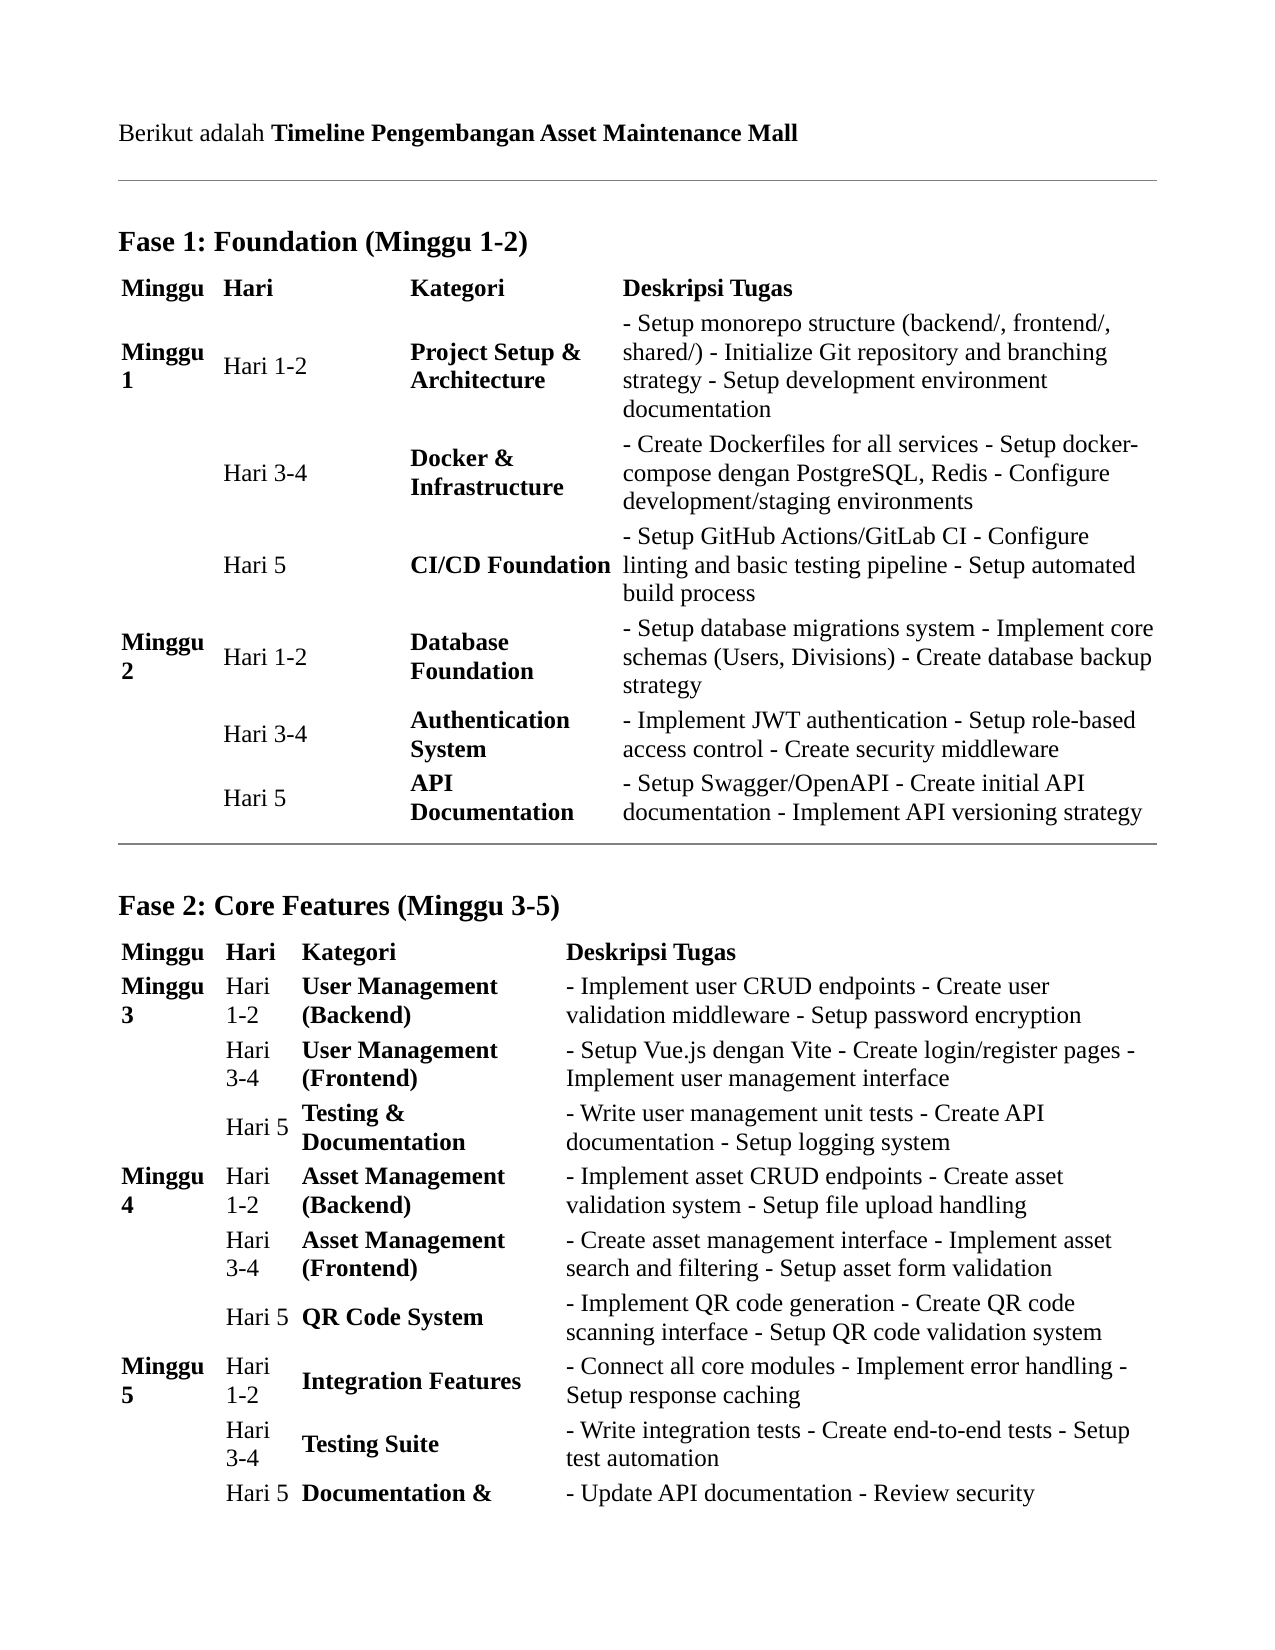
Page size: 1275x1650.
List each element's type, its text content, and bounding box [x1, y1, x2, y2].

table_header Deskripsi Tugas [563, 934, 1157, 968]
table_cell [118, 426, 220, 518]
table_cell - Update API documentation - Review security [563, 1475, 1157, 1510]
text Berikut adalah Timeline Pengembangan Asset Maintenance Mall [118, 118, 1157, 147]
table_cell - Create asset management interface - Implement asset search and filtering - Setup asset form validation [563, 1222, 1157, 1285]
table_header Minggu [118, 271, 220, 305]
table_cell Hari 1-2 [223, 969, 299, 1032]
table_cell - Setup monorepo structure (backend/, frontend/, shared/) - Initialize Git repository and branching strategy - Setup development environment documentation [620, 305, 1157, 426]
table_cell Minggu 1 [118, 305, 220, 426]
table_cell Documentation & [299, 1475, 563, 1510]
table_cell Minggu 5 [118, 1349, 223, 1412]
table_cell - Implement asset CRUD endpoints - Create asset validation system - Setup file upload handling [563, 1159, 1157, 1222]
table_cell [118, 1285, 223, 1348]
subtitle Fase 1: Foundation (Minggu 1-2) [118, 224, 1157, 258]
table_cell [118, 1412, 223, 1475]
table_cell CI/CD Foundation [407, 518, 620, 610]
table_cell Hari 1-2 [220, 305, 407, 426]
table_cell [118, 766, 220, 829]
table_cell - Write user management unit tests - Create API documentation - Setup logging system [563, 1095, 1157, 1158]
table_cell Hari 1-2 [223, 1159, 299, 1222]
table_cell Minggu 4 [118, 1159, 223, 1222]
table_cell QR Code System [299, 1285, 563, 1348]
table_cell Database Foundation [407, 610, 620, 702]
table_cell - Setup Vue.js dengan Vite - Create login/register pages - Implement user management interface [563, 1032, 1157, 1095]
table_header Hari [223, 934, 299, 968]
table_cell Hari 3-4 [220, 702, 407, 766]
table_cell Testing & Documentation [299, 1095, 563, 1158]
table_cell Hari 3-4 [223, 1032, 299, 1095]
table_cell Minggu 3 [118, 969, 223, 1032]
table_cell Hari 5 [220, 766, 407, 829]
table_cell Hari 5 [223, 1285, 299, 1348]
table_cell Asset Management (Frontend) [299, 1222, 563, 1285]
table_cell Hari 5 [220, 518, 407, 610]
table_cell [118, 1095, 223, 1158]
table_cell User Management (Backend) [299, 969, 563, 1032]
table_cell [118, 518, 220, 610]
table_cell Docker & Infrastructure [407, 426, 620, 518]
table_cell - Implement user CRUD endpoints - Create user validation middleware - Setup password encryption [563, 969, 1157, 1032]
table_cell Project Setup & Architecture [407, 305, 620, 426]
table_cell API Documentation [407, 766, 620, 829]
table_cell Hari 1-2 [220, 610, 407, 702]
table_cell Testing Suite [299, 1412, 563, 1475]
table_header Kategori [299, 934, 563, 968]
table_header Deskripsi Tugas [620, 271, 1157, 305]
table_header Hari [220, 271, 407, 305]
table_header Minggu [118, 934, 223, 968]
table_cell Minggu 2 [118, 610, 220, 702]
table_cell - Implement QR code generation - Create QR code scanning interface - Setup QR code validation system [563, 1285, 1157, 1348]
table_cell Integration Features [299, 1349, 563, 1412]
table_cell [118, 702, 220, 766]
subtitle Fase 2: Core Features (Minggu 3-5) [118, 888, 1157, 921]
table_cell - Setup database migrations system - Implement core schemas (Users, Divisions) - Create database backup strategy [620, 610, 1157, 702]
table_cell [118, 1032, 223, 1095]
table_cell [118, 1222, 223, 1285]
table_cell Hari 3-4 [220, 426, 407, 518]
table_cell Hari 3-4 [223, 1222, 299, 1285]
table_cell [118, 1475, 223, 1510]
table_cell - Write integration tests - Create end-to-end tests - Setup test automation [563, 1412, 1157, 1475]
table_cell - Setup Swagger/OpenAPI - Create initial API documentation - Implement API versioning strategy [620, 766, 1157, 829]
table_header Kategori [407, 271, 620, 305]
table_cell Authentication System [407, 702, 620, 766]
table_cell Hari 5 [223, 1095, 299, 1158]
table_cell - Create Dockerfiles for all services - Setup docker-compose dengan PostgreSQL, Redis - Configure development/staging environments [620, 426, 1157, 518]
table_cell Hari 5 [223, 1475, 299, 1510]
table_cell - Implement JWT authentication - Setup role-based access control - Create security middleware [620, 702, 1157, 766]
table_cell User Management (Frontend) [299, 1032, 563, 1095]
table_cell Asset Management (Backend) [299, 1159, 563, 1222]
table_cell - Connect all core modules - Implement error handling - Setup response caching [563, 1349, 1157, 1412]
table_cell Hari 3-4 [223, 1412, 299, 1475]
table_cell Hari 1-2 [223, 1349, 299, 1412]
table_cell - Setup GitHub Actions/GitLab CI - Configure linting and basic testing pipeline - Setup automated build process [620, 518, 1157, 610]
